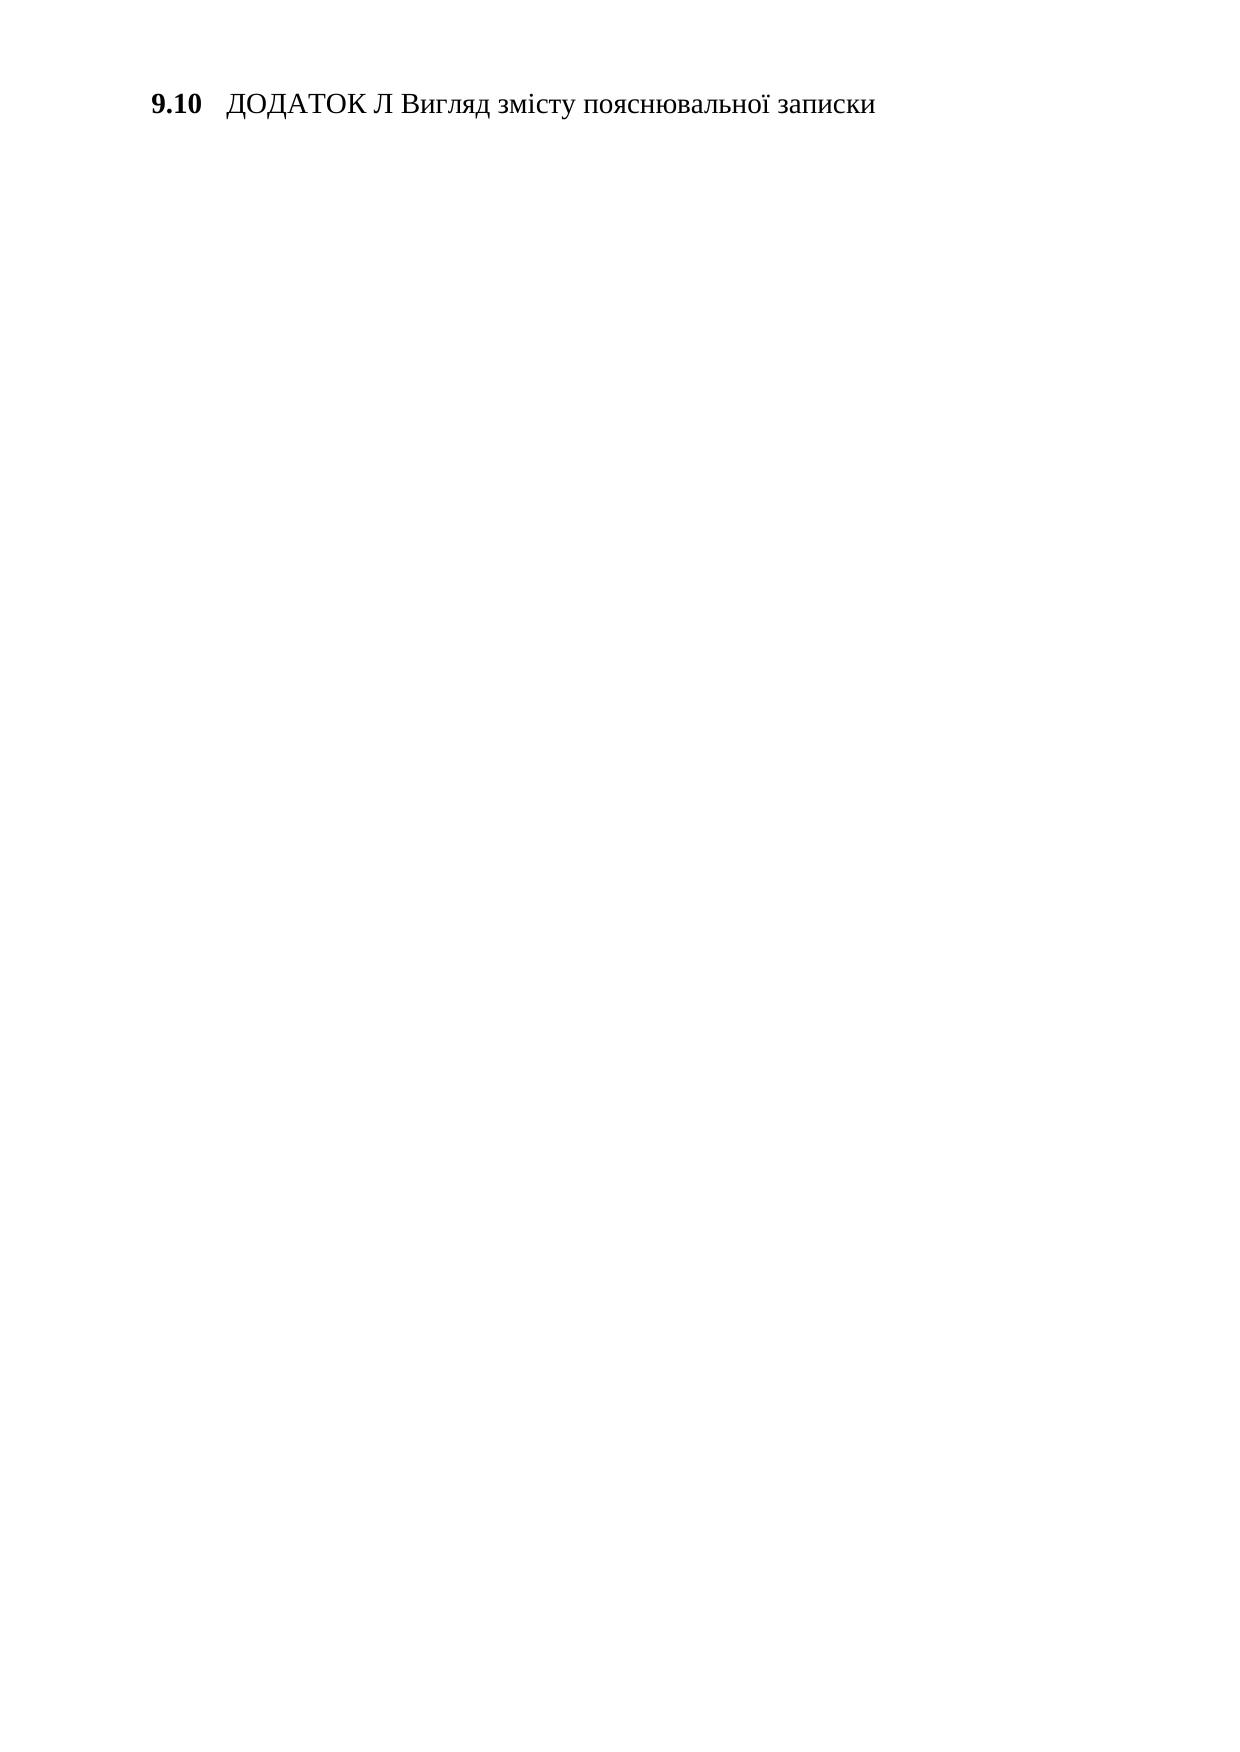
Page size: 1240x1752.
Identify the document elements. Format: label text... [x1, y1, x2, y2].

subtitle ДОДАТОК Л Вигляд змісту пояснювальної записки [151, 86, 1180, 120]
